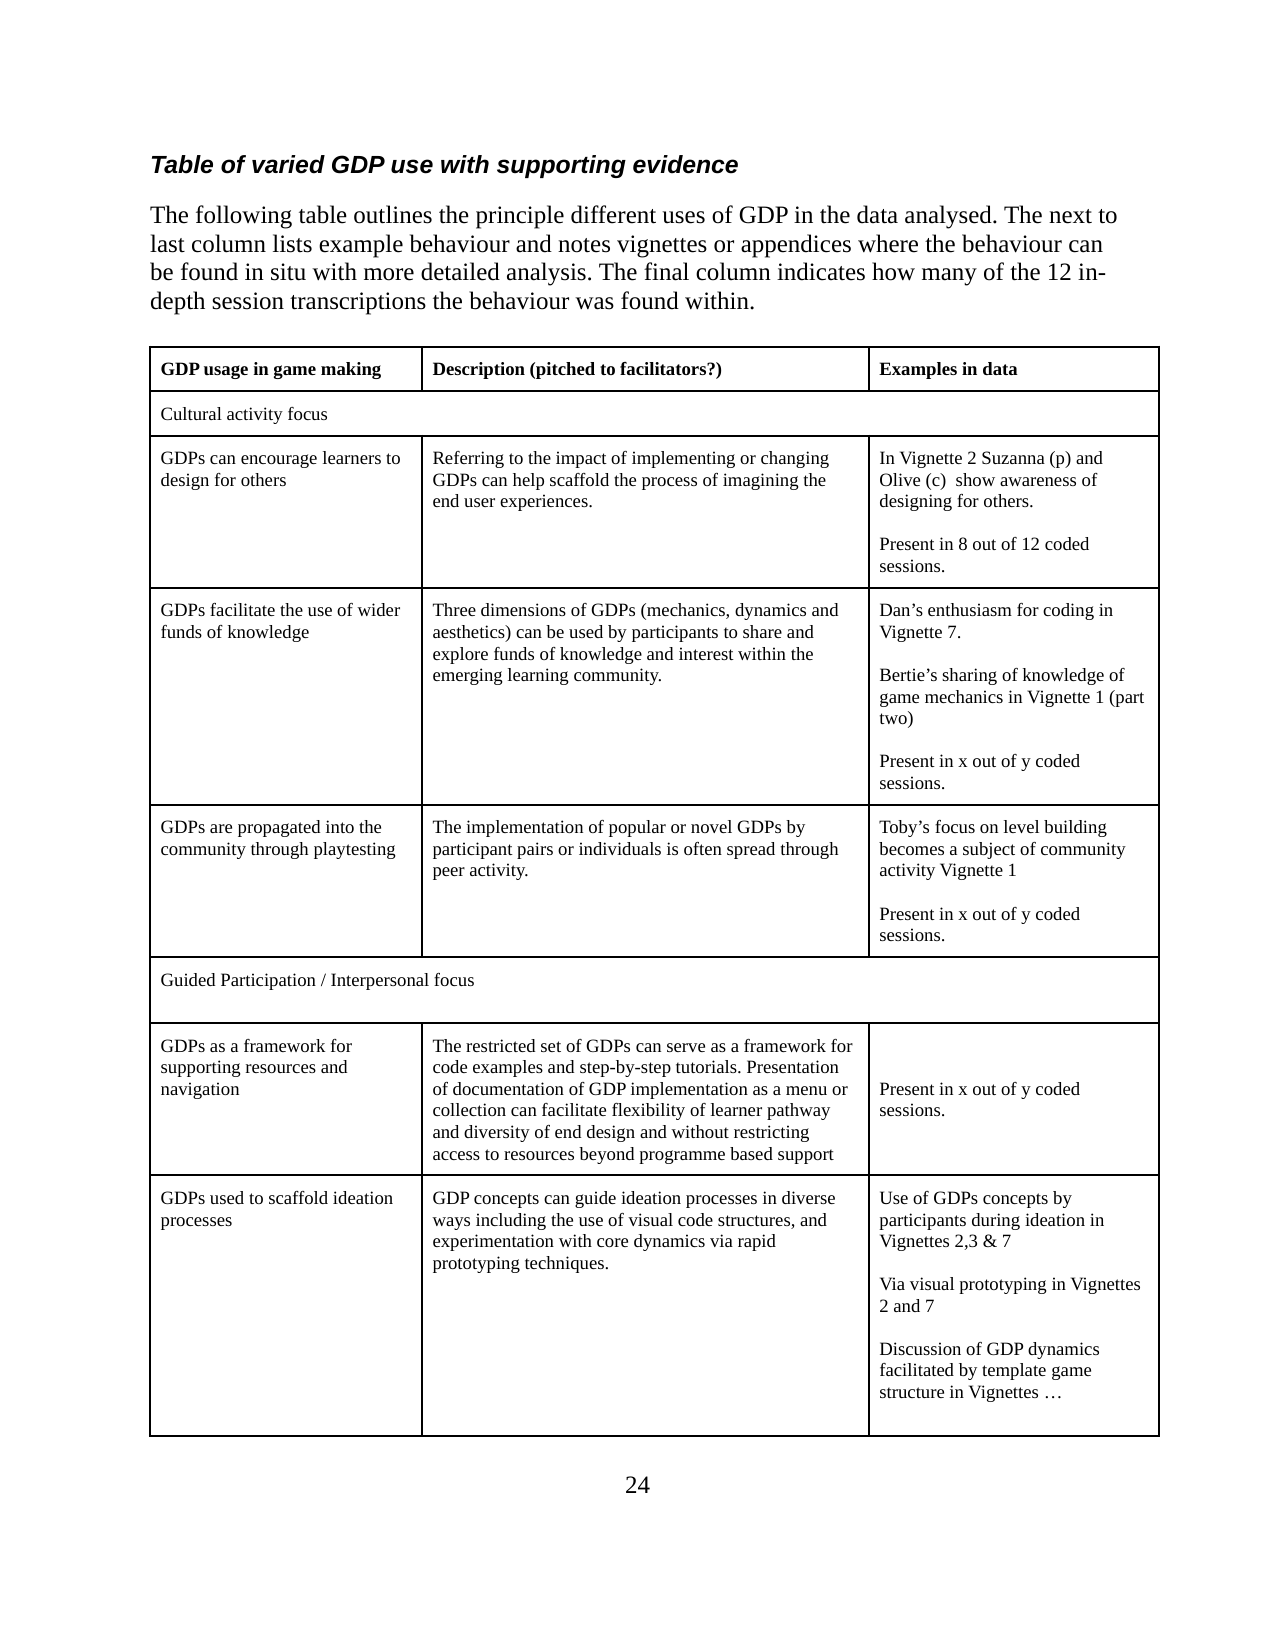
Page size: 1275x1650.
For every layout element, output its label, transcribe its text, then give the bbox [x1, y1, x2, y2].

table_cell Cultural activity focus [151, 392, 1158, 434]
table_cell Present in x out of y coded sessions. [870, 1024, 1158, 1174]
table_cell Use of GDPs concepts by participants during ideation in Vignettes 2,3 & 7 Via visual prototyping in Vignettes 2 and 7 Discussion of GDP dynamics facilitated by template game structure in Vignettes … [870, 1176, 1158, 1434]
table_cell GDP concepts can guide ideation processes in diverse ways including the use of visual code structures, and experimentation with core dynamics via rapid prototyping techniques. [423, 1176, 868, 1434]
table_cell GDPs can encourage learners to design for others [151, 437, 421, 587]
table_cell Toby’s focus on level building becomes a subject of community activity Vignette 1 Present in x out of y coded sessions. [870, 806, 1158, 956]
subtitle Table of varied GDP use with supporting evidence [150, 150, 1125, 178]
table_cell GDPs used to scaffold ideation processes [151, 1176, 421, 1434]
table_header Examples in data [870, 348, 1158, 390]
table_cell Dan’s enthusiasm for coding in Vignette 7. Bertie’s sharing of knowledge of game mechanics in Vignette 1 (part two) Present in x out of y coded sessions. [870, 589, 1158, 804]
table_header GDP usage in game making [151, 348, 421, 390]
table_header Description (pitched to facilitators?) [423, 348, 868, 390]
table_cell Guided Participation / Interpersonal focus [151, 958, 1158, 1022]
text The following table outlines the principle different uses of GDP in the data analysed. The next to last column lists example behaviour and notes vignettes or appendices where the behaviour can be found in situ with more detailed analysis. The final column indicates how many of the 12 in-depth session transcriptions the behaviour was found within. [150, 200, 1125, 315]
table_cell GDPs as a framework for supporting resources and navigation [151, 1024, 421, 1174]
table_cell Referring to the impact of implementing or changing GDPs can help scaffold the process of imagining the end user experiences. [423, 437, 868, 587]
table_cell The restricted set of GDPs can serve as a framework for code examples and step-by-step tutorials. Presentation of documentation of GDP implementation as a menu or collection can facilitate flexibility of learner pathway and diversity of end design and without restricting access to resources beyond programme based support [423, 1024, 868, 1174]
table_cell The implementation of popular or novel GDPs by participant pairs or individuals is often spread through peer activity. [423, 806, 868, 956]
table_cell GDPs facilitate the use of wider funds of knowledge [151, 589, 421, 804]
table_cell Three dimensions of GDPs (mechanics, dynamics and aesthetics) can be used by participants to share and explore funds of knowledge and interest within the emerging learning community. [423, 589, 868, 804]
table_cell GDPs are propagated into the community through playtesting [151, 806, 421, 956]
table_cell In Vignette 2 Suzanna (p) and Olive (c) show awareness of designing for others. Present in 8 out of 12 coded sessions. [870, 437, 1158, 587]
